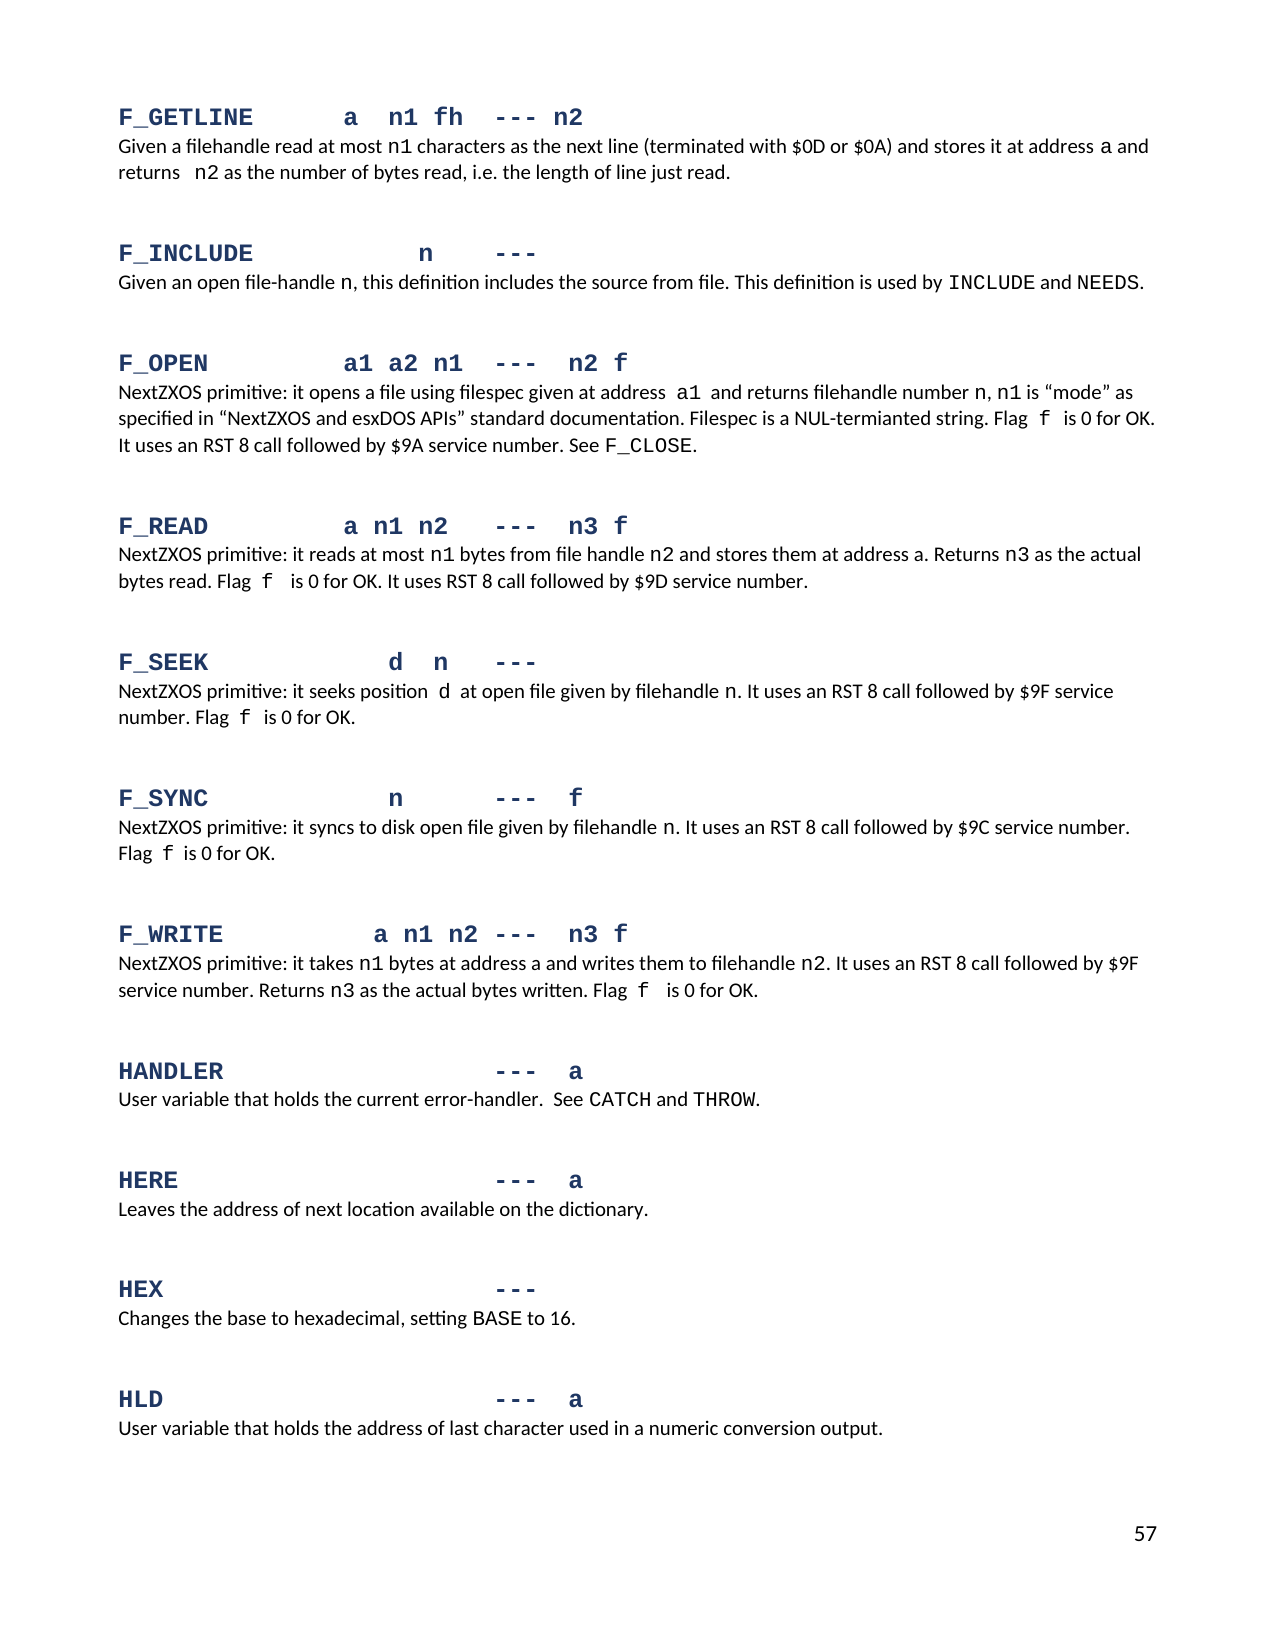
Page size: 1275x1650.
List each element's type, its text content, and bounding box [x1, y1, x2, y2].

text NextZXOS primitive: it syncs to disk open file given by filehandle n. It uses an RST 8 call followed by $9C service number. Flag f is 0 for OK. [118, 814, 1157, 867]
subtitle F_WRITE a n1 n2 --- n3 f [118, 922, 1157, 950]
subtitle F_INCLUDE n --- [118, 241, 1157, 269]
text Given a filehandle read at most n1 characters as the next line (terminated with $0D or $0A) and stores it at address a and returns n2 as the number of bytes read, i.e. the length of line just read. [118, 133, 1157, 186]
subtitle HERE --- a [118, 1168, 1157, 1196]
text NextZXOS primitive: it reads at most n1 bytes from file handle n2 and stores them at address a. Returns n3 as the actual bytes read. Flag f is 0 for OK. It uses RST 8 call followed by $9D service number. [118, 542, 1157, 594]
text Given an open file-handle n, this definition includes the source from file. This definition is used by INCLUDE and NEEDS. [118, 269, 1157, 296]
text NextZXOS primitive: it takes n1 bytes at address a and writes them to filehandle n2. It uses an RST 8 call followed by $9F service number. Returns n3 as the actual bytes written. Flag f is 0 for OK. [118, 950, 1157, 1003]
text NextZXOS primitive: it opens a file using filespec given at address a1 and returns filehandle number n, n1 is “mode” as specified in “NextZXOS and esxDOS APIs” standard documentation. Filespec is a NUL-termianted string. Flag f is 0 for OK. It uses an RST 8 call followed by $9A service number. See F_CLOSE. [118, 379, 1157, 458]
text User variable that holds the current error-handler. See CATCH and THROW. [118, 1087, 1157, 1113]
text User variable that holds the address of last character used in a numeric conversion output. [118, 1415, 1157, 1440]
subtitle F_READ a n1 n2 --- n3 f [118, 513, 1157, 542]
text Leaves the address of next location available on the dictionary. [118, 1196, 1157, 1222]
subtitle HANDLER --- a [118, 1058, 1157, 1087]
subtitle HEX --- [118, 1277, 1157, 1305]
text NextZXOS primitive: it seeks position d at open file given by filehandle n. It uses an RST 8 call followed by $9F service number. Flag f is 0 for OK. [118, 678, 1157, 731]
subtitle F_GETLINE a n1 fh --- n2 [118, 104, 1157, 133]
subtitle HLD --- a [118, 1387, 1157, 1415]
text Changes the base to hexadecimal, setting BASE to 16. [118, 1305, 1157, 1332]
subtitle F_OPEN a1 a2 n1 --- n2 f [118, 351, 1157, 379]
subtitle F_SEEK d n --- [118, 649, 1157, 678]
subtitle F_SYNC n --- f [118, 786, 1157, 814]
